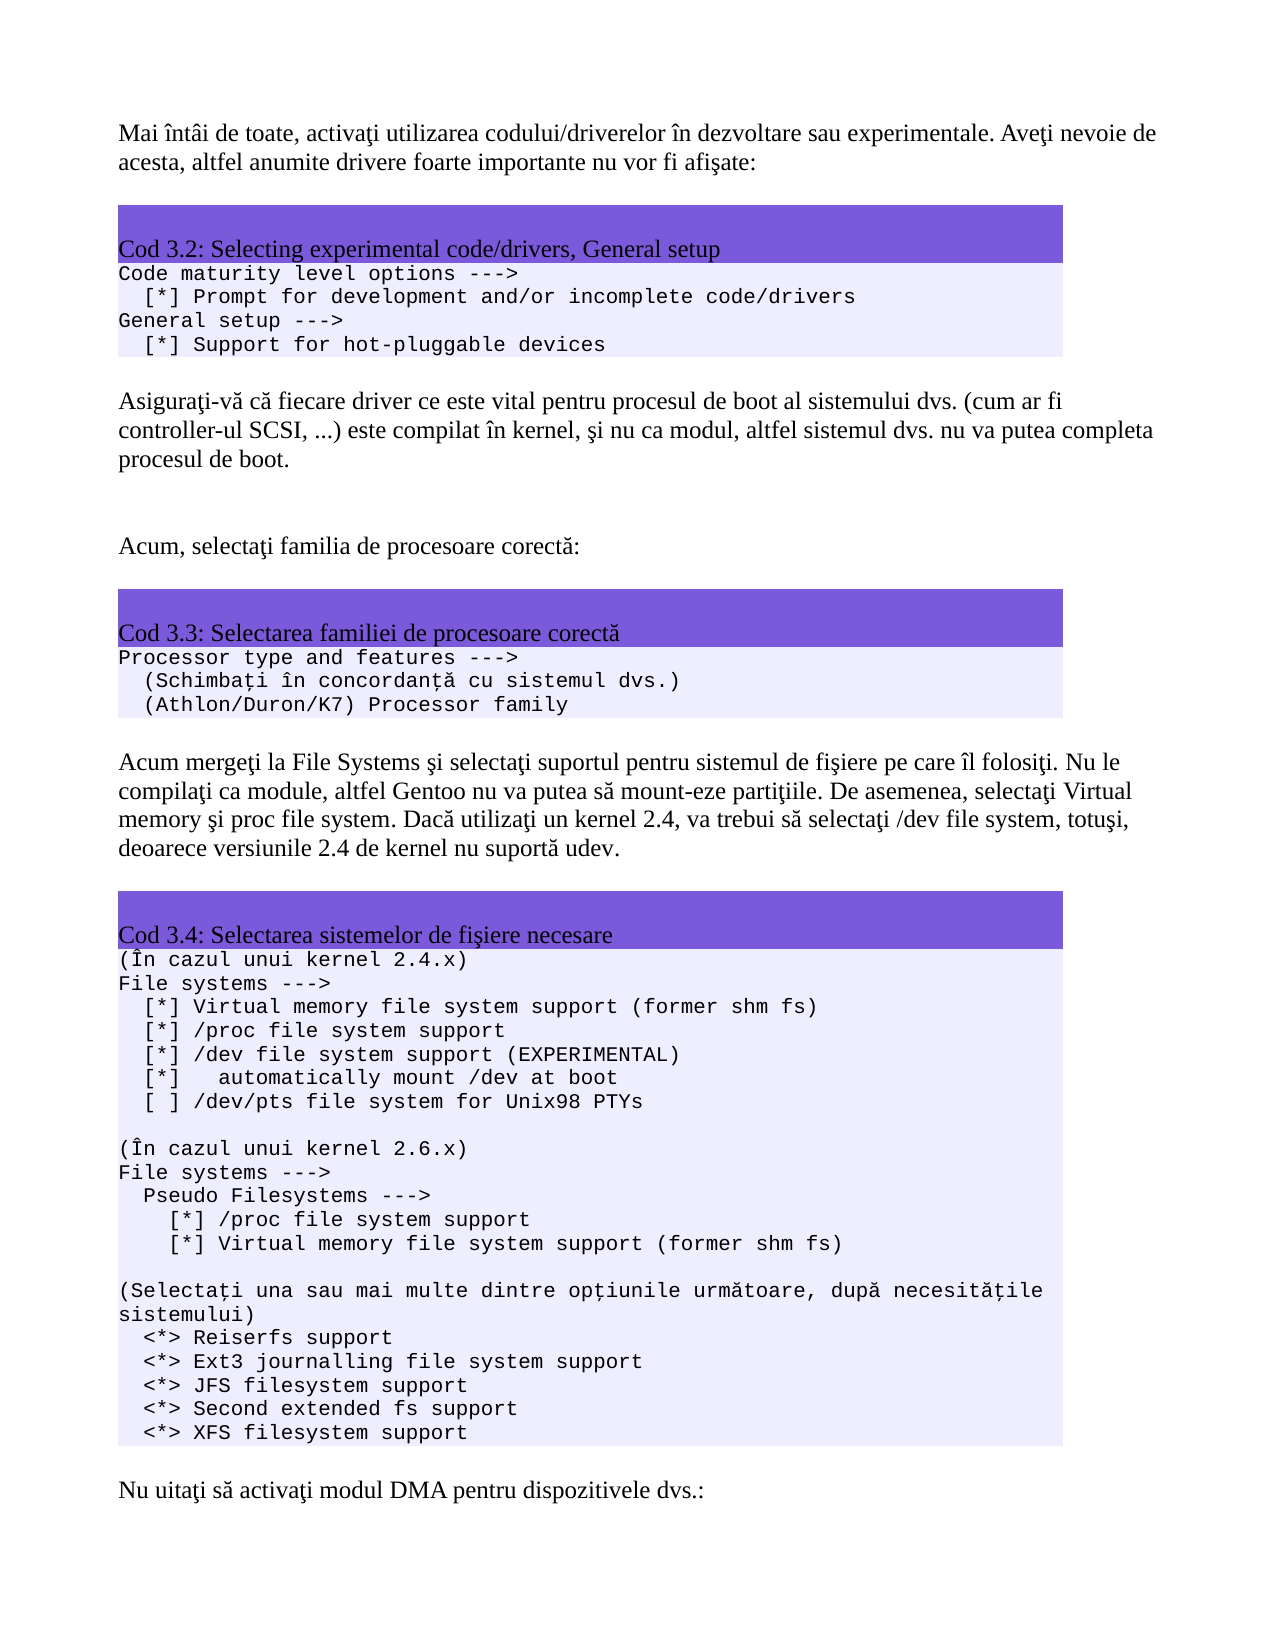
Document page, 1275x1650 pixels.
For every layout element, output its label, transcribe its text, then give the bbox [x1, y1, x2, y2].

table_cell Processor type and features ---> (Schimbaţi în concordanţă cu sistemul dvs.) (Athlon/Duron/K7) Processor family [118, 647, 1063, 718]
text Acum, selectaţi familia de procesoare corectă: [118, 531, 1157, 560]
table_header Cod 3.2: Selecting experimental code/drivers, General setup [118, 205, 1063, 263]
text Acum mergeţi la File Systems şi selectaţi suportul pentru sistemul de fişiere pe care îl folosiţi. Nu le compilaţi ca module, altfel Gentoo nu va putea să mount-eze partiţiile. De asemenea, selectaţi Virtual memory şi proc file system. Dacă utilizaţi un kernel 2.4, va trebui să selectaţi /dev file system, totuşi, deoarece versiunile 2.4 de kernel nu suportă udev. [118, 747, 1157, 862]
text Asiguraţi-vă că fiecare driver ce este vital pentru procesul de boot al sistemului dvs. (cum ar fi controller-ul SCSI, ...) este compilat în kernel, şi nu ca modul, altfel sistemul dvs. nu va putea completa procesul de boot. [118, 386, 1157, 473]
text Mai întâi de toate, activaţi utilizarea codului/driverelor în dezvoltare sau experimentale. Aveţi nevoie de acesta, altfel anumite drivere foarte importante nu vor fi afişate: [118, 118, 1157, 176]
table_header Cod 3.4: Selectarea sistemelor de fişiere necesare [118, 891, 1063, 949]
table_header Cod 3.3: Selectarea familiei de procesoare corectă [118, 589, 1063, 647]
text Nu uitaţi să activaţi modul DMA pentru dispozitivele dvs.: [118, 1475, 1157, 1503]
table_cell (În cazul unui kernel 2.4.x) File systems ---> [*] Virtual memory file system support (former shm fs) [*] /proc file system support [*] /dev file system support (EXPERIMENTAL) [*] automatically mount /dev at boot [ ] /dev/pts file system for Unix98 PTYs (În cazul unui kernel 2.6.x) File systems ---> Pseudo Filesystems ---> [*] /proc file system support [*] Virtual memory file system support (former shm fs) (Selectaţi una sau mai multe dintre opţiunile următoare, după necesităţile sistemului) <*> Reiserfs support <*> Ext3 journalling file system support <*> JFS filesystem support <*> Second extended fs support <*> XFS filesystem support [118, 949, 1063, 1446]
table_cell Code maturity level options ---> [*] Prompt for development and/or incomplete code/drivers General setup ---> [*] Support for hot-pluggable devices [118, 263, 1063, 357]
